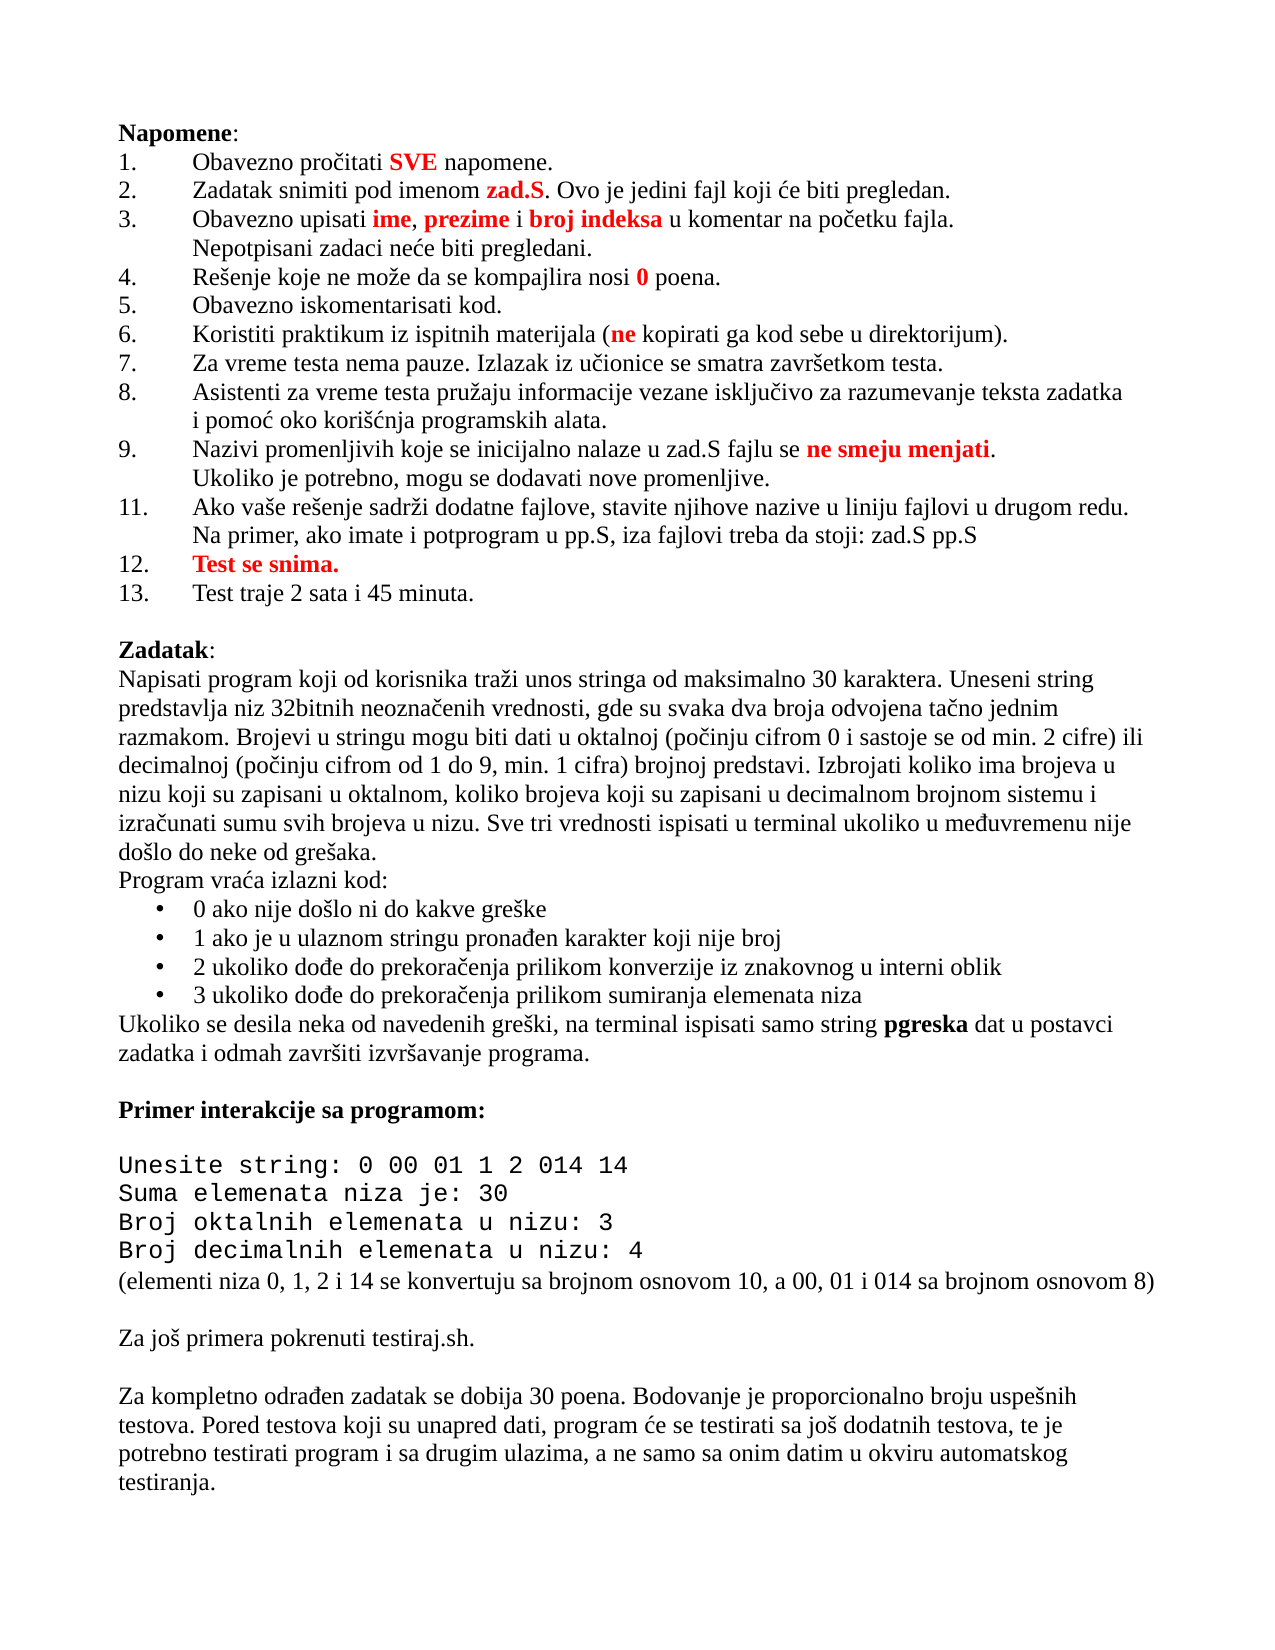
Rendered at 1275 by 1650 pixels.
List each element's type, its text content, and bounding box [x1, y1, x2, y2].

text Na primer, ako imate i potprogram u pp.S, iza fajlovi treba da stoji: zad.S pp.S [118, 521, 1157, 549]
text 1. Obavezno pročitati SVE napomene. [118, 147, 1157, 176]
text Suma elemenata niza je: 30 [118, 1181, 1157, 1209]
text 7. Za vreme testa nema pauze. Izlazak iz učionice se smatra završetkom testa. [118, 348, 1157, 377]
text Program vraća izlazni kod: [118, 866, 1157, 894]
text Napomene: [118, 118, 1157, 147]
text Za još primera pokrenuti testiraj.sh. [118, 1323, 1157, 1352]
text 9. Nazivi promenljivih koje se inicijalno nalaze u zad.S fajlu se ne smeju menjati. Ukoliko je potrebno, mogu se dodavati nove promenljive. [118, 434, 1157, 492]
text Ukoliko se desila neka od navedenih greški, na terminal ispisati samo string pgreska dat u postavci zadatka i odmah završiti izvršavanje programa. [118, 1009, 1157, 1067]
list 3 ukoliko dođe do prekoračenja prilikom sumiranja elemenata niza [156, 981, 1157, 1009]
text 13. Test traje 2 sata i 45 minuta. [118, 578, 1157, 607]
text Napisati program koji od korisnika traži unos stringa od maksimalno 30 karaktera. Uneseni string predstavlja niz 32bitnih neoznačenih vrednosti, gde su svaka dva broja odvojena tačno jednim razmakom. Brojevi u stringu mogu biti dati u oktalnoj (počinju cifrom 0 i sastoje se od min. 2 cifre) ili decimalnoj (počinju cifrom od 1 do 9, min. 1 cifra) brojnoj predstavi. Izbrojati koliko ima brojeva u nizu koji su zapisani u oktalnom, koliko brojeva koji su zapisani u decimalnom brojnom sistemu i izračunati sumu svih brojeva u nizu. Sve tri vrednosti ispisati u terminal ukoliko u međuvremenu nije došlo do neke od grešaka. [118, 664, 1157, 866]
list 0 ako nije došlo ni do kakve greške [156, 894, 1157, 923]
text 12. Test se snima. [118, 549, 1157, 578]
text 8. Asistenti za vreme testa pružaju informacije vezane isključivo za razumevanje teksta zadatka i pomoć oko korišćnja programskih alata. [118, 377, 1157, 434]
text 5. Obavezno iskomentarisati kod. [118, 291, 1157, 319]
text (elementi niza 0, 1, 2 i 14 se konvertuju sa brojnom osnovom 10, a 00, 01 i 014 sa brojnom osnovom 8) [118, 1266, 1157, 1295]
text 4. Rešenje koje ne može da se kompajlira nosi 0 poena. [118, 262, 1157, 291]
text Zadatak: [118, 636, 1157, 664]
text Broj decimalnih elemenata u nizu: 4 [118, 1238, 1157, 1266]
text Nepotpisani zadaci neće biti pregledani. [118, 233, 1157, 262]
list 2 ukoliko dođe do prekoračenja prilikom konverzije iz znakovnog u interni oblik [156, 952, 1157, 981]
text Broj oktalnih elemenata u nizu: 3 [118, 1209, 1157, 1238]
text 11. Ako vaše rešenje sadrži dodatne fajlove, stavite njihove nazive u liniju fajlovi u drugom redu. [118, 492, 1157, 521]
text 3. Obavezno upisati ime, prezime i broj indeksa u komentar na početku fajla. [118, 204, 1157, 233]
text 2. Zadatak snimiti pod imenom zad.S. Ovo je jedini fajl koji će biti pregledan. [118, 176, 1157, 204]
text Primer interakcije sa programom: [118, 1096, 1157, 1124]
list 1 ako je u ulaznom stringu pronađen karakter koji nije broj [156, 923, 1157, 952]
text 6. Koristiti praktikum iz ispitnih materijala (ne kopirati ga kod sebe u direktorijum). [118, 319, 1157, 348]
text Unesite string: 0 00 01 1 2 014 14 [118, 1153, 1157, 1181]
text Za kompletno odrađen zadatak se dobija 30 poena. Bodovanje je proporcionalno broju uspešnih testova. Pored testova koji su unapred dati, program će se testirati sa još dodatnih testova, te je potrebno testirati program i sa drugim ulazima, a ne samo sa onim datim u okviru automatskog testiranja. [118, 1381, 1157, 1496]
